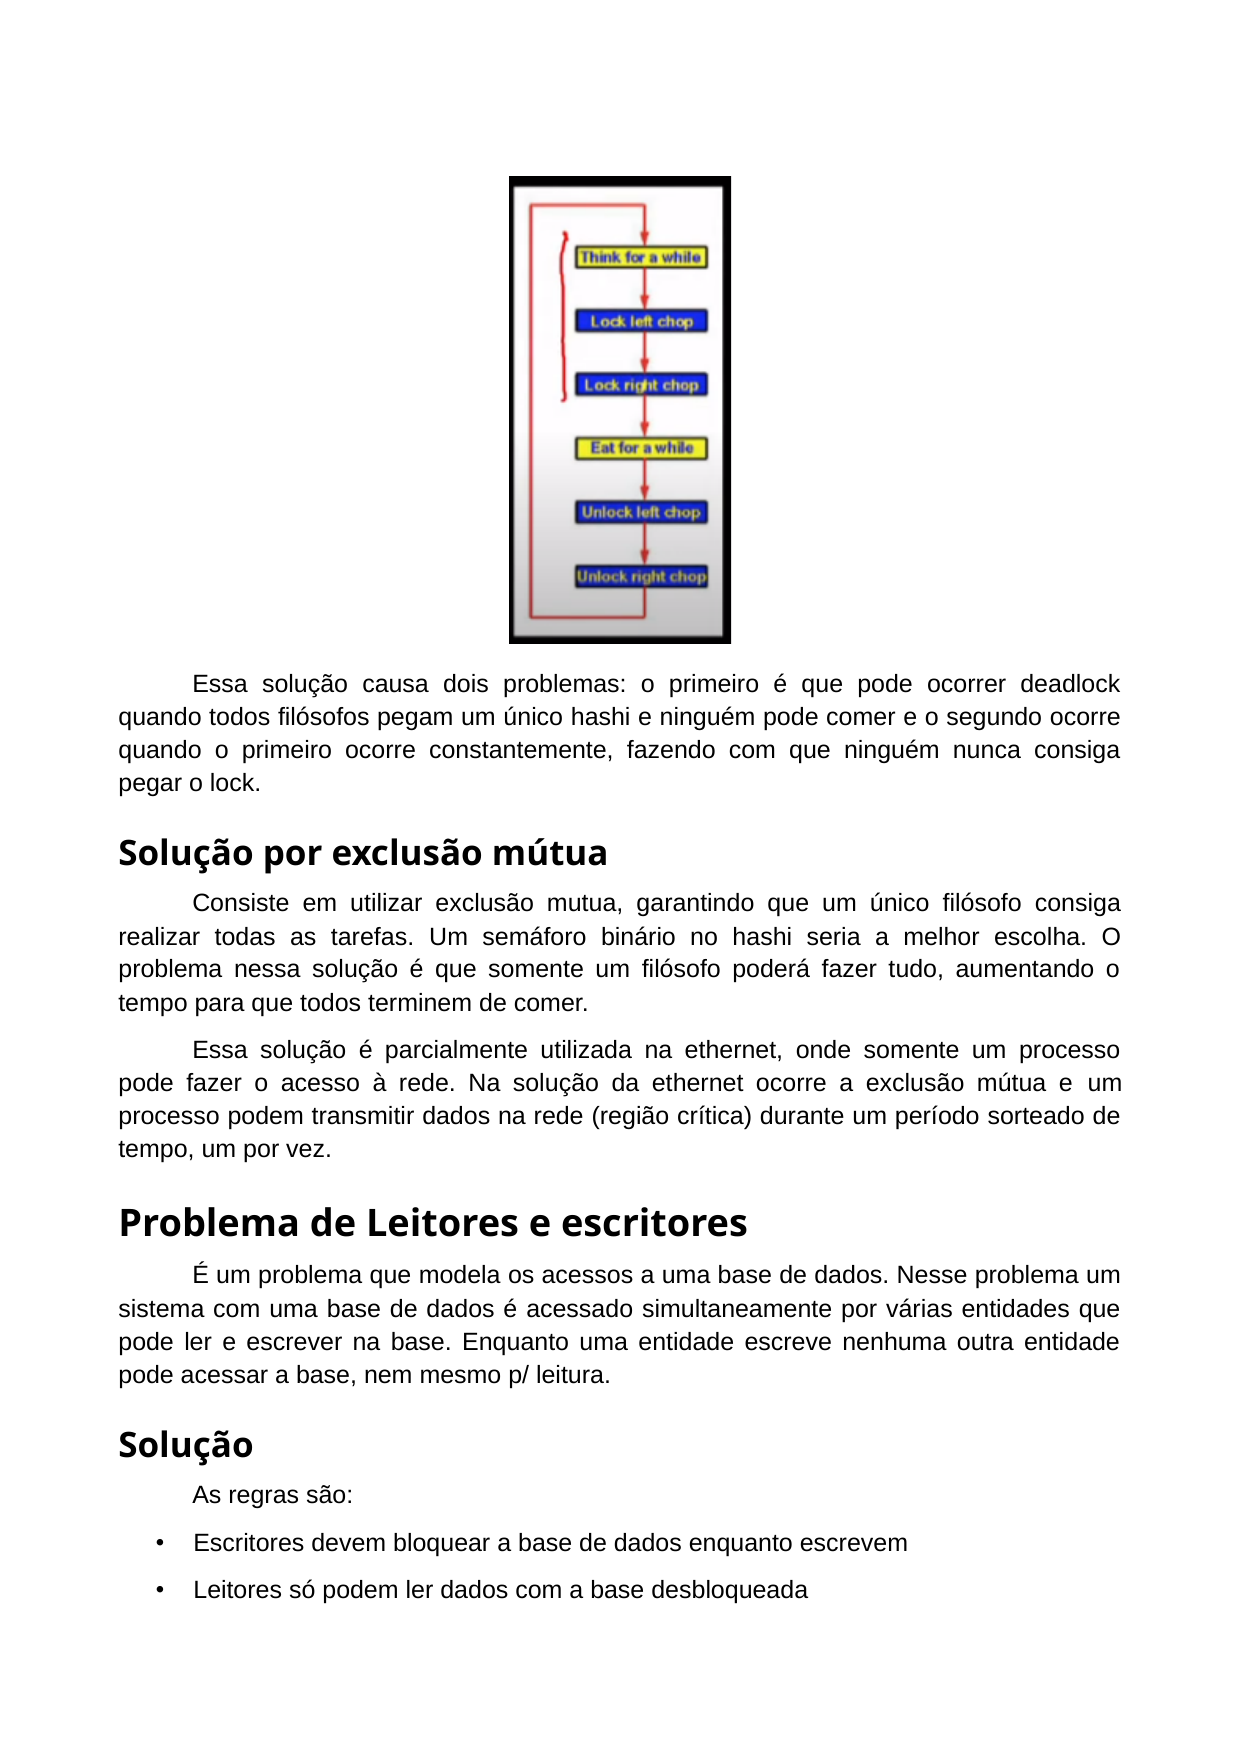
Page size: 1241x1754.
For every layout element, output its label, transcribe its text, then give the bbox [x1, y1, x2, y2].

subtitle Solução [118, 1420, 1122, 1467]
text Consiste em utilizar exclusão mutua, garantindo que um único filósofo consiga realizar todas as tarefas. Um semáforo binário no hashi seria a melhor escolha. O problema nessa solução é que somente um filósofo poderá fazer tudo, aumentando o tempo para que todos terminem de comer. [118, 888, 1122, 1016]
text Essa solução causa dois problemas: o primeiro é que pode ocorrer deadlock quando todos filósofos pegam um único hashi e ninguém pode comer e o segundo ocorre quando o primeiro ocorre constantemente, fazendo com que ninguém nunca consiga pegar o lock. [118, 669, 1122, 797]
subtitle Solução por exclusão mútua [118, 828, 1122, 876]
subtitle Problema de Leitores e escritores [118, 1196, 1122, 1248]
text É um problema que modela os acessos a uma base de dados. Nesse problema um sistema com uma base de dados é acessado simultaneamente por várias entidades que pode ler e escrever na base. Enquanto uma entidade escreve nenhuma outra entidade pode acessar a base, nem mesmo p/ leitura. [118, 1261, 1122, 1388]
text As regras são: [118, 1480, 1122, 1509]
list Leitores só podem ler dados com a base desbloqueada [156, 1575, 1122, 1604]
picture [509, 176, 732, 644]
text Essa solução é parcialmente utilizada na ethernet, onde somente um processo pode fazer o acesso à rede. Na solução da ethernet ocorre a exclusão mútua e um processo podem transmitir dados na rede (região crítica) durante um período sorteado de tempo, um por vez. [118, 1035, 1122, 1163]
list Escritores devem bloquear a base de dados enquanto escrevem [156, 1527, 1122, 1556]
